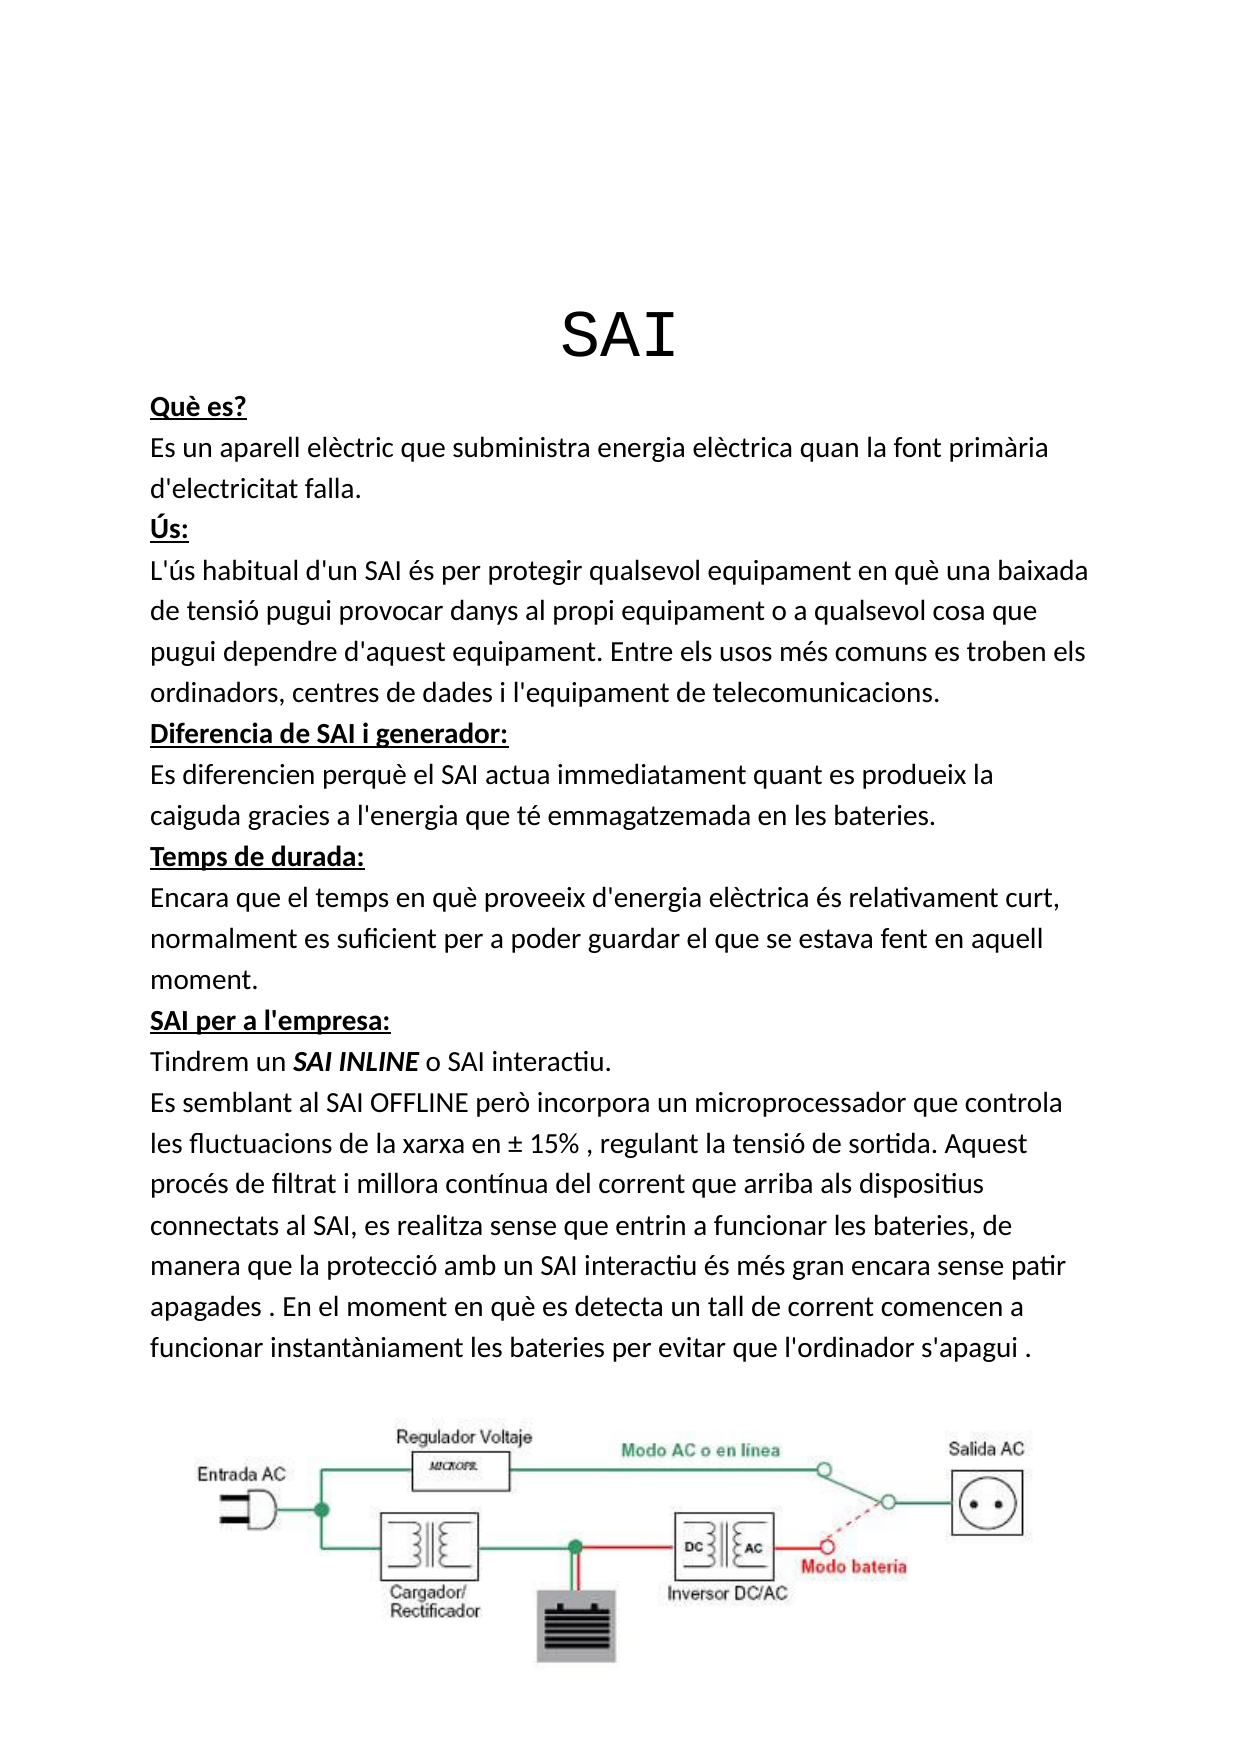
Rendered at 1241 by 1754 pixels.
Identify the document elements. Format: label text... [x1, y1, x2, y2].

text Es semblant al SAI OFFLINE però incorpora un microprocessador que controla les fluctuacions de la xarxa en ± 15% , regulant la tensió de sortida. Aquest procés de filtrat i millora contínua del corrent que arriba als dispositius connectats al SAI, es realitza sense que entrin a funcionar les bateries, de manera que la protecció amb un SAI interactiu és més gran encara sense patir apagades . En el moment en què es detecta un tall de corrent comencen a funcionar instantàniament les bateries per evitar que l'ordinador s'apagui . [150, 1084, 1090, 1365]
text Encara que el temps en què proveeix d'energia elèctrica és relativament curt, normalment es suficient per a poder guardar el que se estava fent en aquell moment. [150, 879, 1090, 997]
text Temps de durada: [150, 838, 1090, 874]
text Què es? [150, 388, 1090, 423]
text Ús: [150, 511, 1090, 546]
text Es un aparell elèctric que subministra energia elèctrica quan la font primària d'electricitat falla. [150, 429, 1090, 505]
text L'ús habitual d'un SAI és per protegir qualsevol equipament en què una baixada de tensió pugui provocar danys al propi equipament o a qualsevol cosa que pugui dependre d'aquest equipament. Entre els usos més comuns es troben els ordinadors, centres de dades i l'equipament de telecomunicacions. [150, 552, 1090, 710]
text SAI [150, 301, 1090, 377]
text Tindrem un SAI INLINE o SAI interactiu. [150, 1043, 1090, 1078]
text SAI per a l'empresa: [150, 1002, 1090, 1037]
text Diferencia de SAI i generador: [150, 715, 1090, 751]
text Es diferencien perquè el SAI actua immediatament quant es produeix la caiguda gracies a l'energia que té emmagatzemada en les bateries. [150, 756, 1090, 833]
picture [182, 1406, 1058, 1688]
